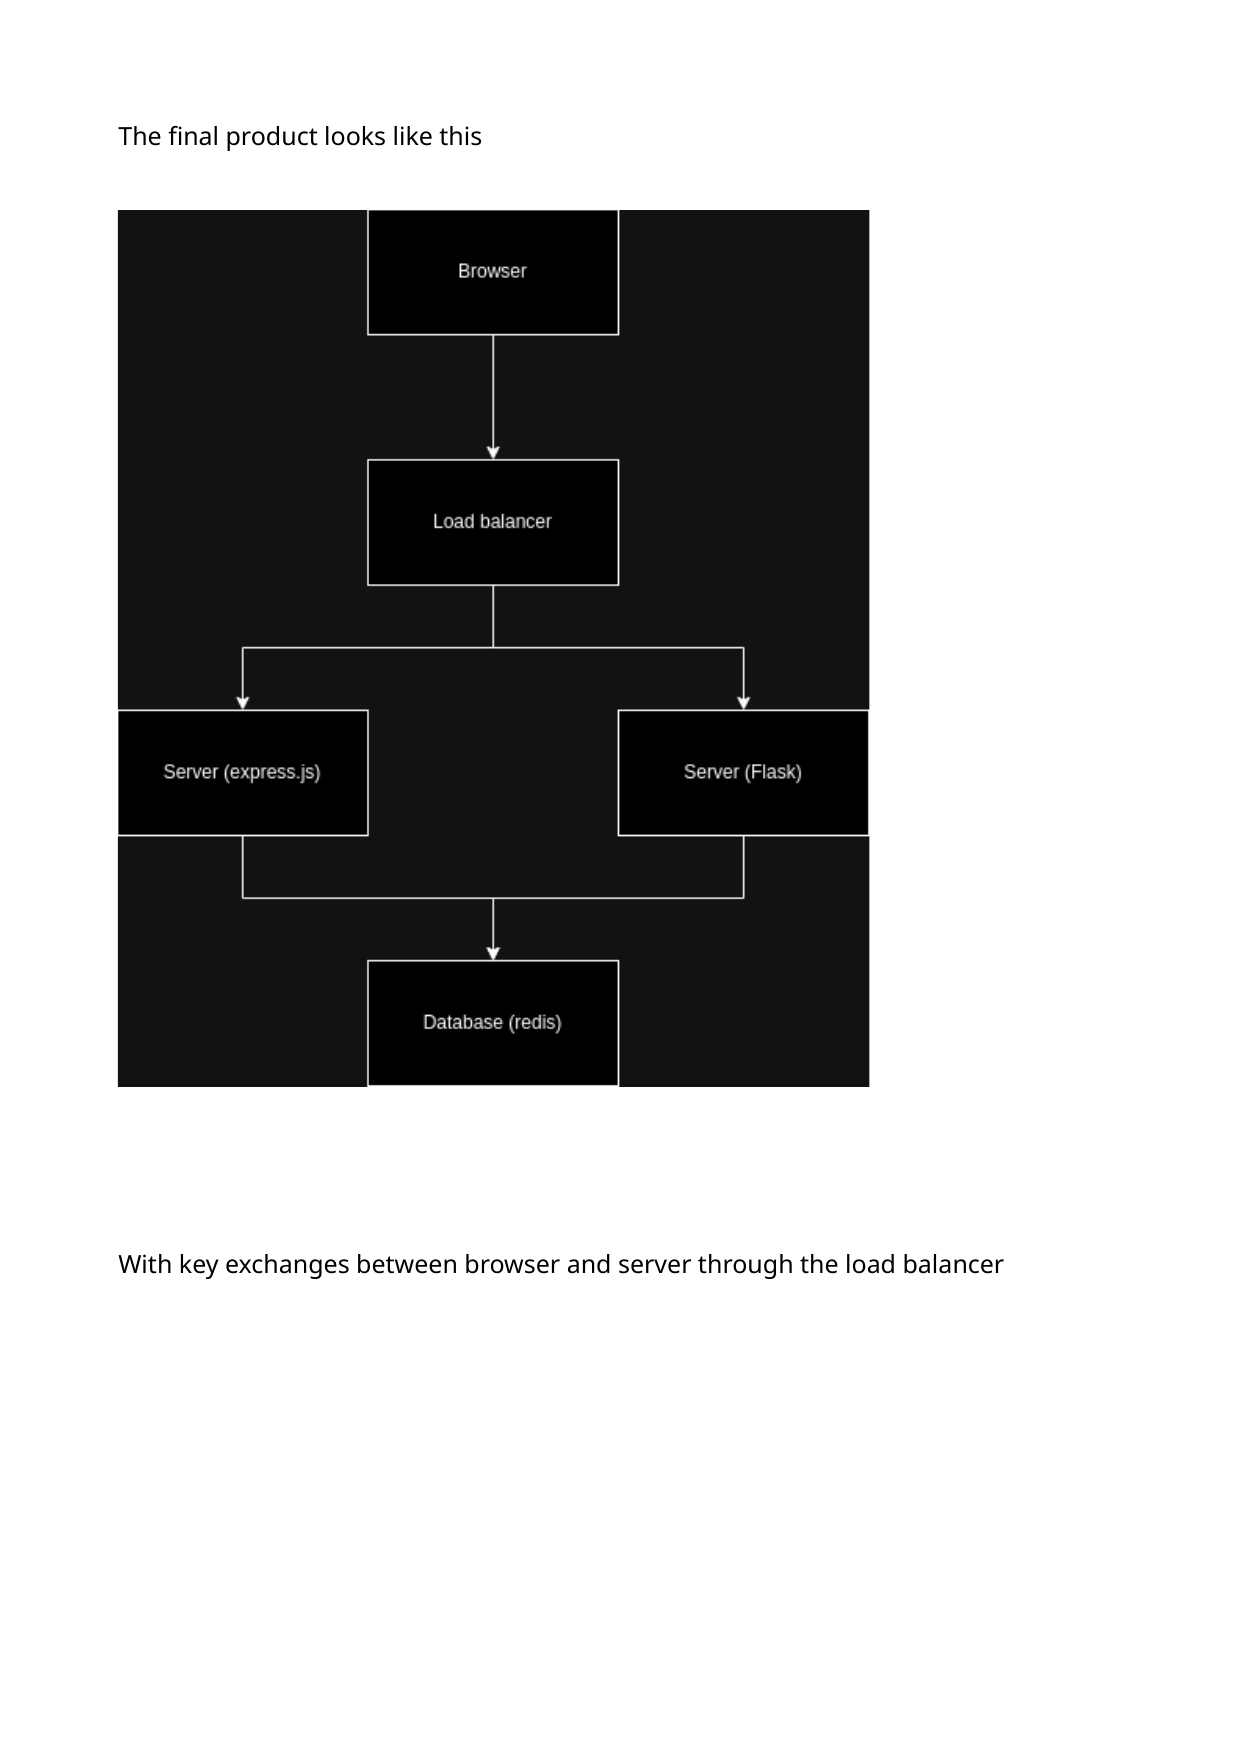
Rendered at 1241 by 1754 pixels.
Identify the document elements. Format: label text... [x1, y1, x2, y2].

text With key exchanges between browser and server through the load balancer [118, 1247, 1122, 1281]
text The final product looks like this [118, 118, 1122, 152]
picture [117, 210, 870, 1087]
